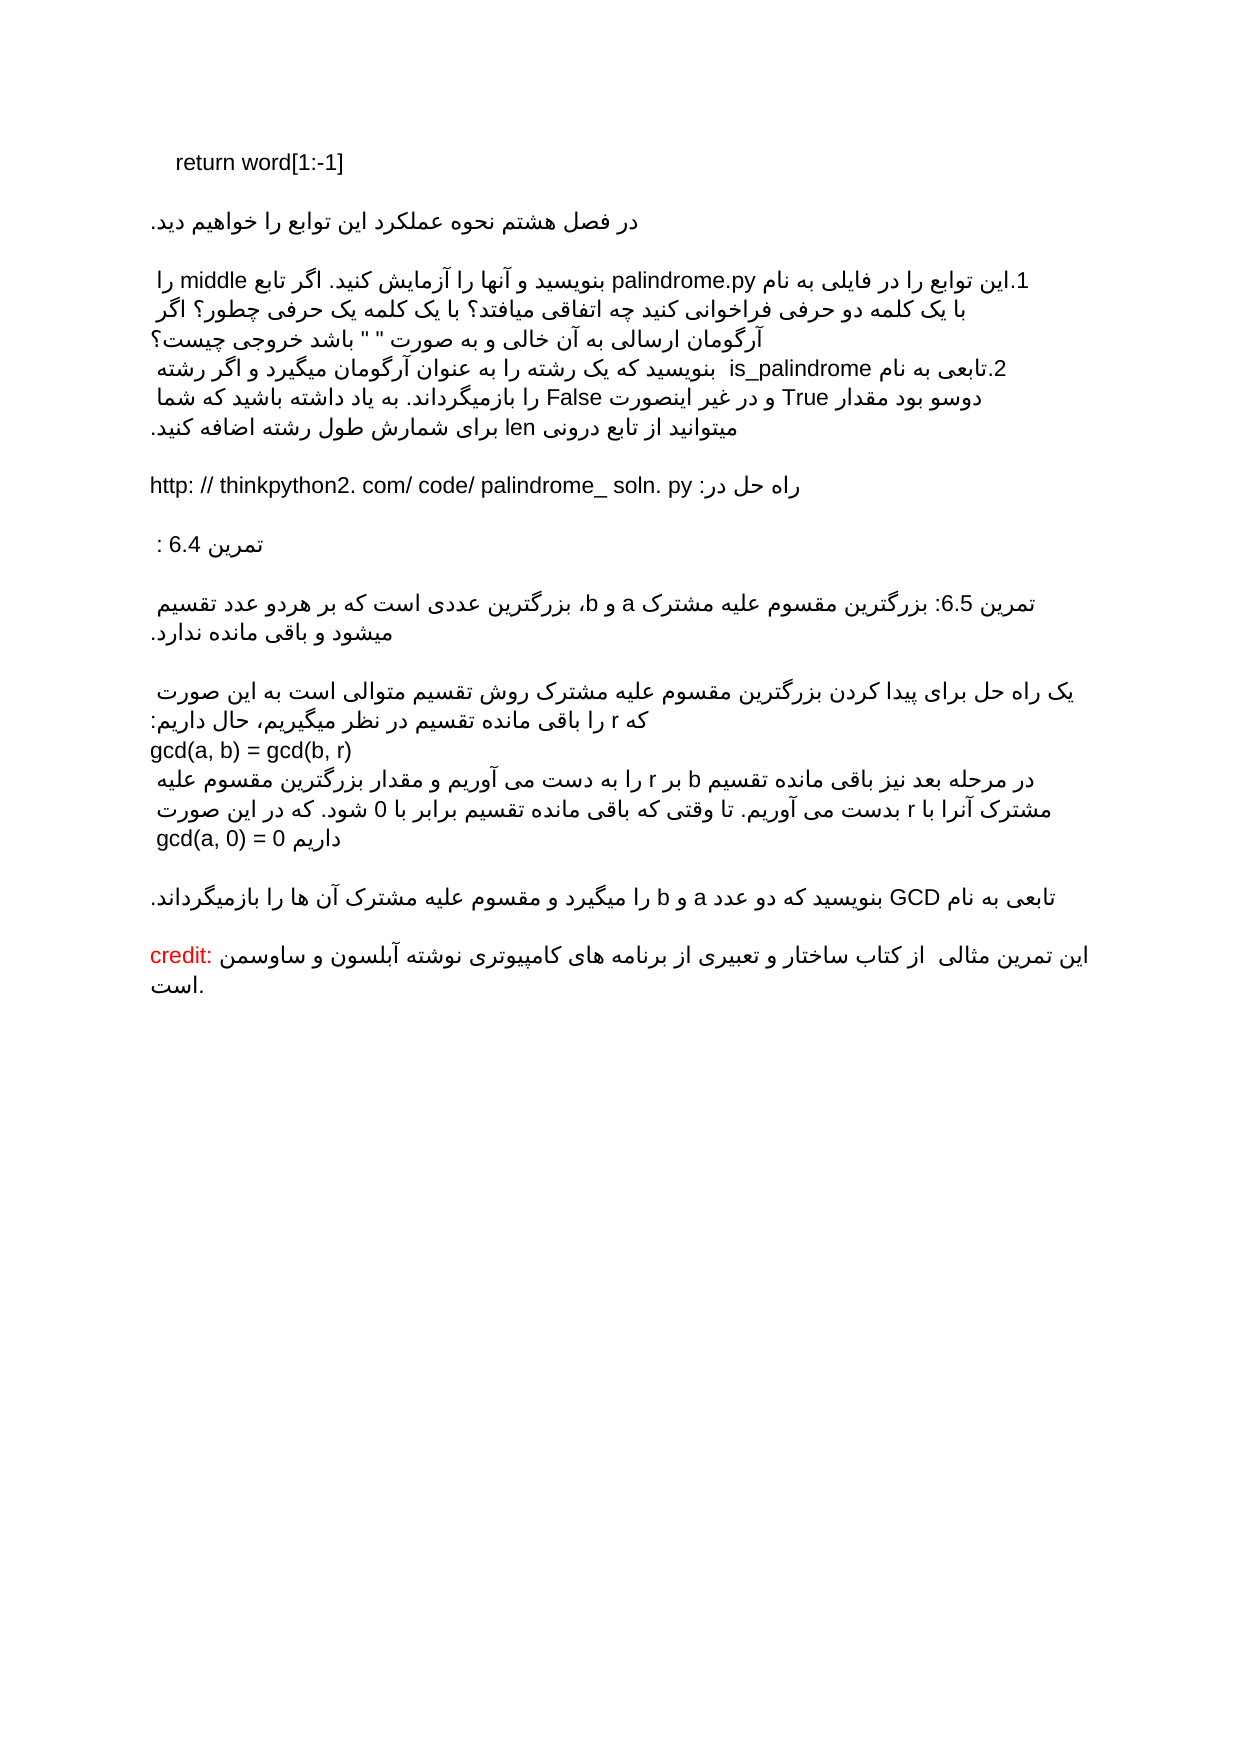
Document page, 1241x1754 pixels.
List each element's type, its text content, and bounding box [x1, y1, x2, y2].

text در فصل هشتم نحوه عملکرد این توابع را خواهیم دید. [150, 209, 1091, 234]
text return word[1:-1] [150, 150, 1091, 176]
text تمرین 6.5: بزرگترین مقسوم علیه مشترک a و b، بزرگترین عددی است که بر هردو عدد تقسیم میشود و باقی مانده ندارد. [150, 591, 1091, 646]
list تابعی به نام is_palindrome بنویسید که یک رشته را به عنوان آرگومان میگیرد و اگر رشته دوسو بود مقدار True و در غیر اینصورت False را بازمیگرداند. به یاد داشته باشید که شما میتوانید از تابع درونی len برای شمارش طول رشته اضافه کنید. [150, 356, 1053, 440]
text تابعی به نام GCD بنویسید که دو عدد a و b را میگیرد و مقسوم علیه مشترک آن ها را بازمیگرداند. [150, 884, 1091, 910]
text تمرین 6.4 : [150, 532, 1091, 557]
text credit: این تمرین مثالی از کتاب ساختار و تعبیری از برنامه های کامپیوتری نوشته آبلسون و ساوسمن است. [150, 943, 1091, 998]
text در مرحله بعد نیز باقی مانده تقسیم b بر r را به دست می آوریم و مقدار بزرگترین مقسوم علیه مشترک آنرا با r بدست می آوریم. تا وقتی که باقی مانده تقسیم برابر با 0 شود. که در این صورت داریم gcd(a, 0) = 0 [150, 767, 1091, 851]
text gcd(a, b) = gcd(b, r) [150, 737, 1091, 763]
list این توابع را در فایلی به نام palindrome.py بنویسید و آنها را آزمایش کنید. اگر تابع middle را با یک کلمه دو حرفی فراخوانی کنید چه اتفاقی میافتد؟ با یک کلمه یک حرفی چطور؟ اگر آرگومان ارسالی به آن خالی و به صورت " " باشد خروجی چیست؟ [150, 267, 1053, 352]
text راه حل در: http: // thinkpython2. com/ code/ palindrome_ soln. py [150, 473, 1091, 499]
text یک راه حل برای پیدا کردن بزرگترین مقسوم علیه مشترک روش تقسیم متوالی است به این صورت که r را باقی مانده تقسیم در نظر میگیریم، حال داریم: [150, 679, 1091, 734]
